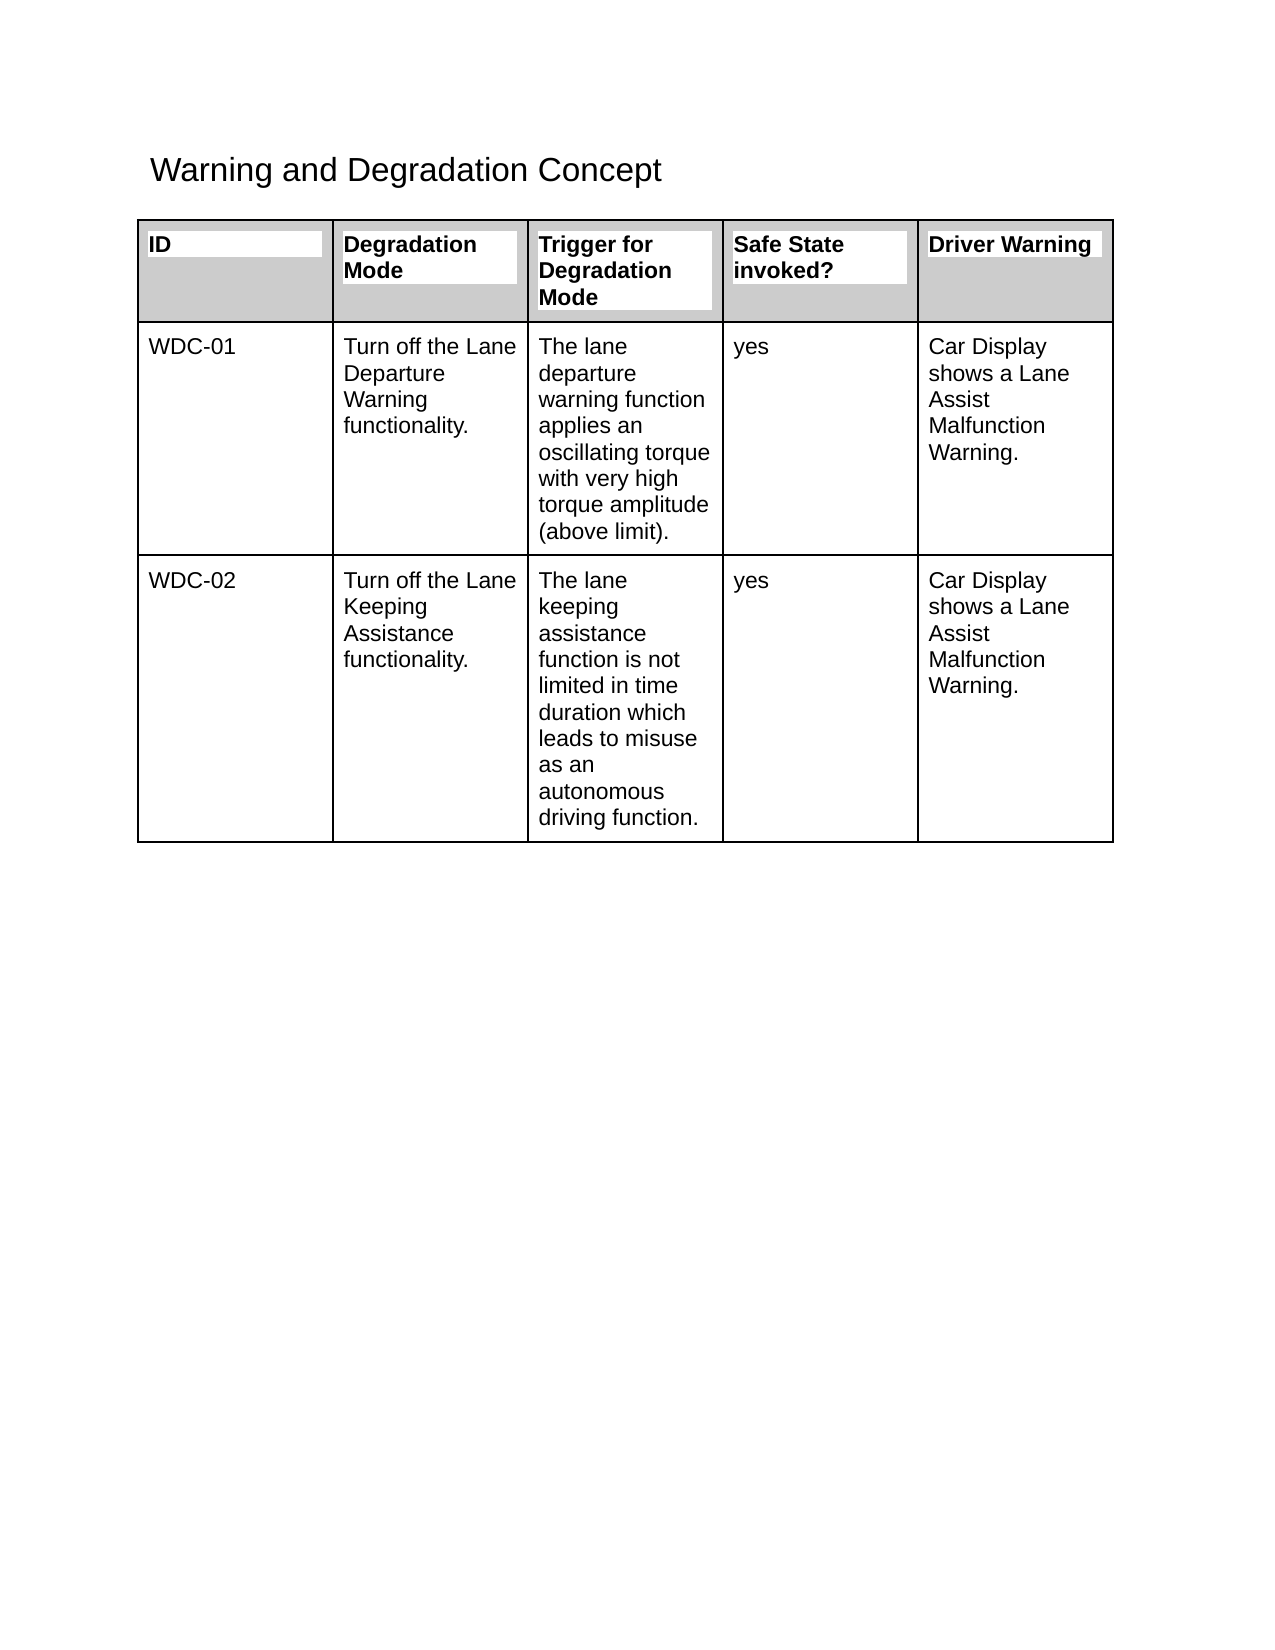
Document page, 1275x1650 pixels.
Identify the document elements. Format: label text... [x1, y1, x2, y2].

table_header Degradation Mode [334, 221, 527, 321]
table_header Safe State invoked? [724, 221, 917, 321]
table_cell Car Display shows a Lane Assist Malfunction Warning. [919, 556, 1112, 841]
table_cell The lane departure warning function applies an oscillating torque with very high torque amplitude (above limit). [529, 323, 722, 554]
table_cell Turn off the Lane Keeping Assistance functionality. [334, 556, 527, 841]
table_cell yes [724, 323, 917, 554]
table_cell Car Display shows a Lane Assist Malfunction Warning. [919, 323, 1112, 554]
subtitle Warning and Degradation Concept [150, 150, 1125, 188]
table_header Trigger for Degradation Mode [529, 221, 722, 321]
table_cell WDC-02 [139, 556, 332, 841]
table_cell WDC-01 [139, 323, 332, 554]
table_cell yes [724, 556, 917, 841]
table_header Driver Warning [919, 221, 1112, 321]
table_cell Turn off the Lane Departure Warning functionality. [334, 323, 527, 554]
table_cell The lane keeping assistance function is not limited in time duration which leads to misuse as an autonomous driving function. [529, 556, 722, 841]
table_header ID [139, 221, 332, 321]
